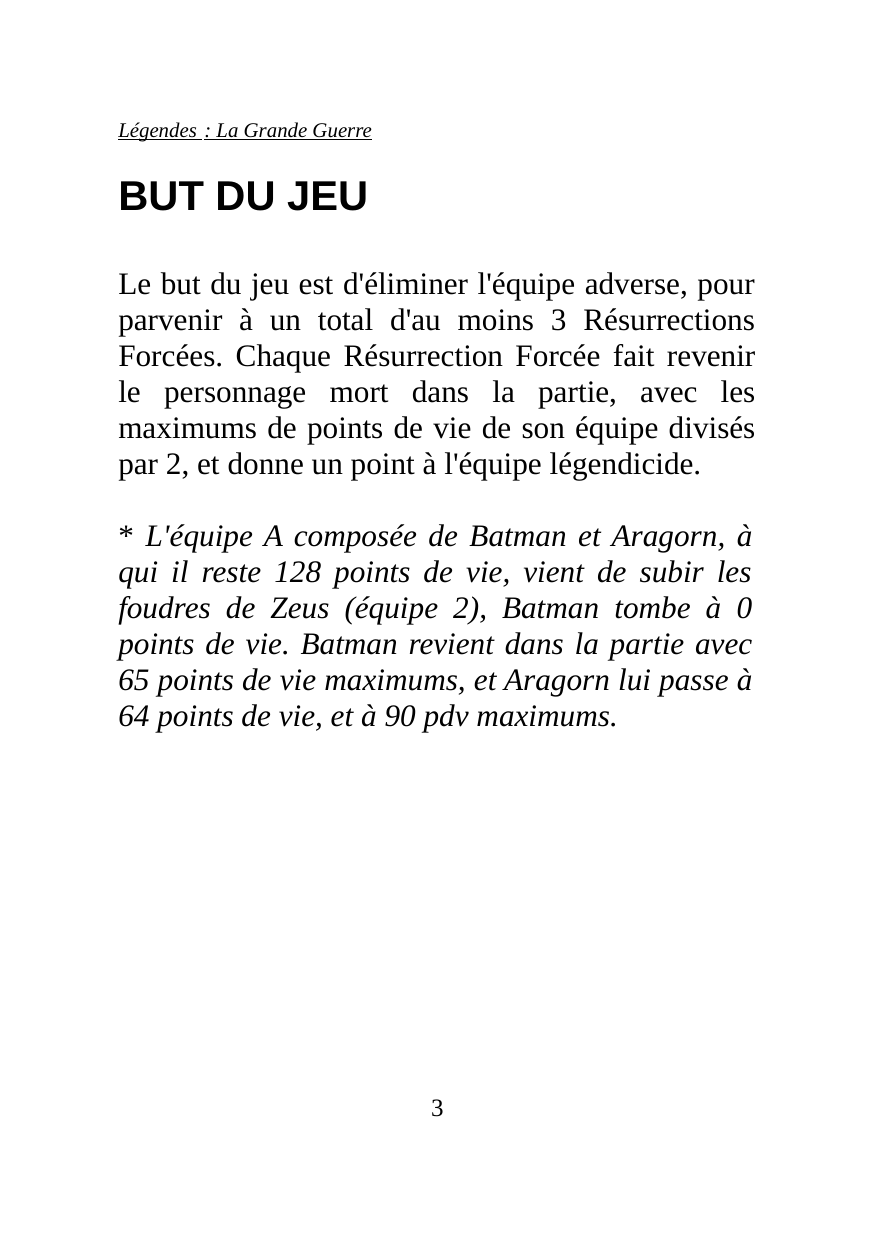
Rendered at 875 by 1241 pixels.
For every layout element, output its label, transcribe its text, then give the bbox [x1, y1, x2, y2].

text * L'équipe A composée de Batman et Aragorn, à qui il reste 128 points de vie, vient de subir les foudres de Zeus (équipe 2), Batman tombe à 0 points de vie. Batman revient dans la partie avec 65 points de vie maximums, et Aragorn lui passe à 64 points de vie, et à 90 pdv maximums. [118, 517, 756, 733]
text Le but du jeu est d'éliminer l'équipe adverse, pour parvenir à un total d'au moins 3 Résurrections Forcées. Chaque Résurrection Forcée fait revenir le personnage mort dans la partie, avec les maximums de points de vie de son équipe divisés par 2, et donne un point à l'équipe légendicide. [118, 266, 756, 481]
subtitle BUT DU JEU [118, 172, 756, 219]
